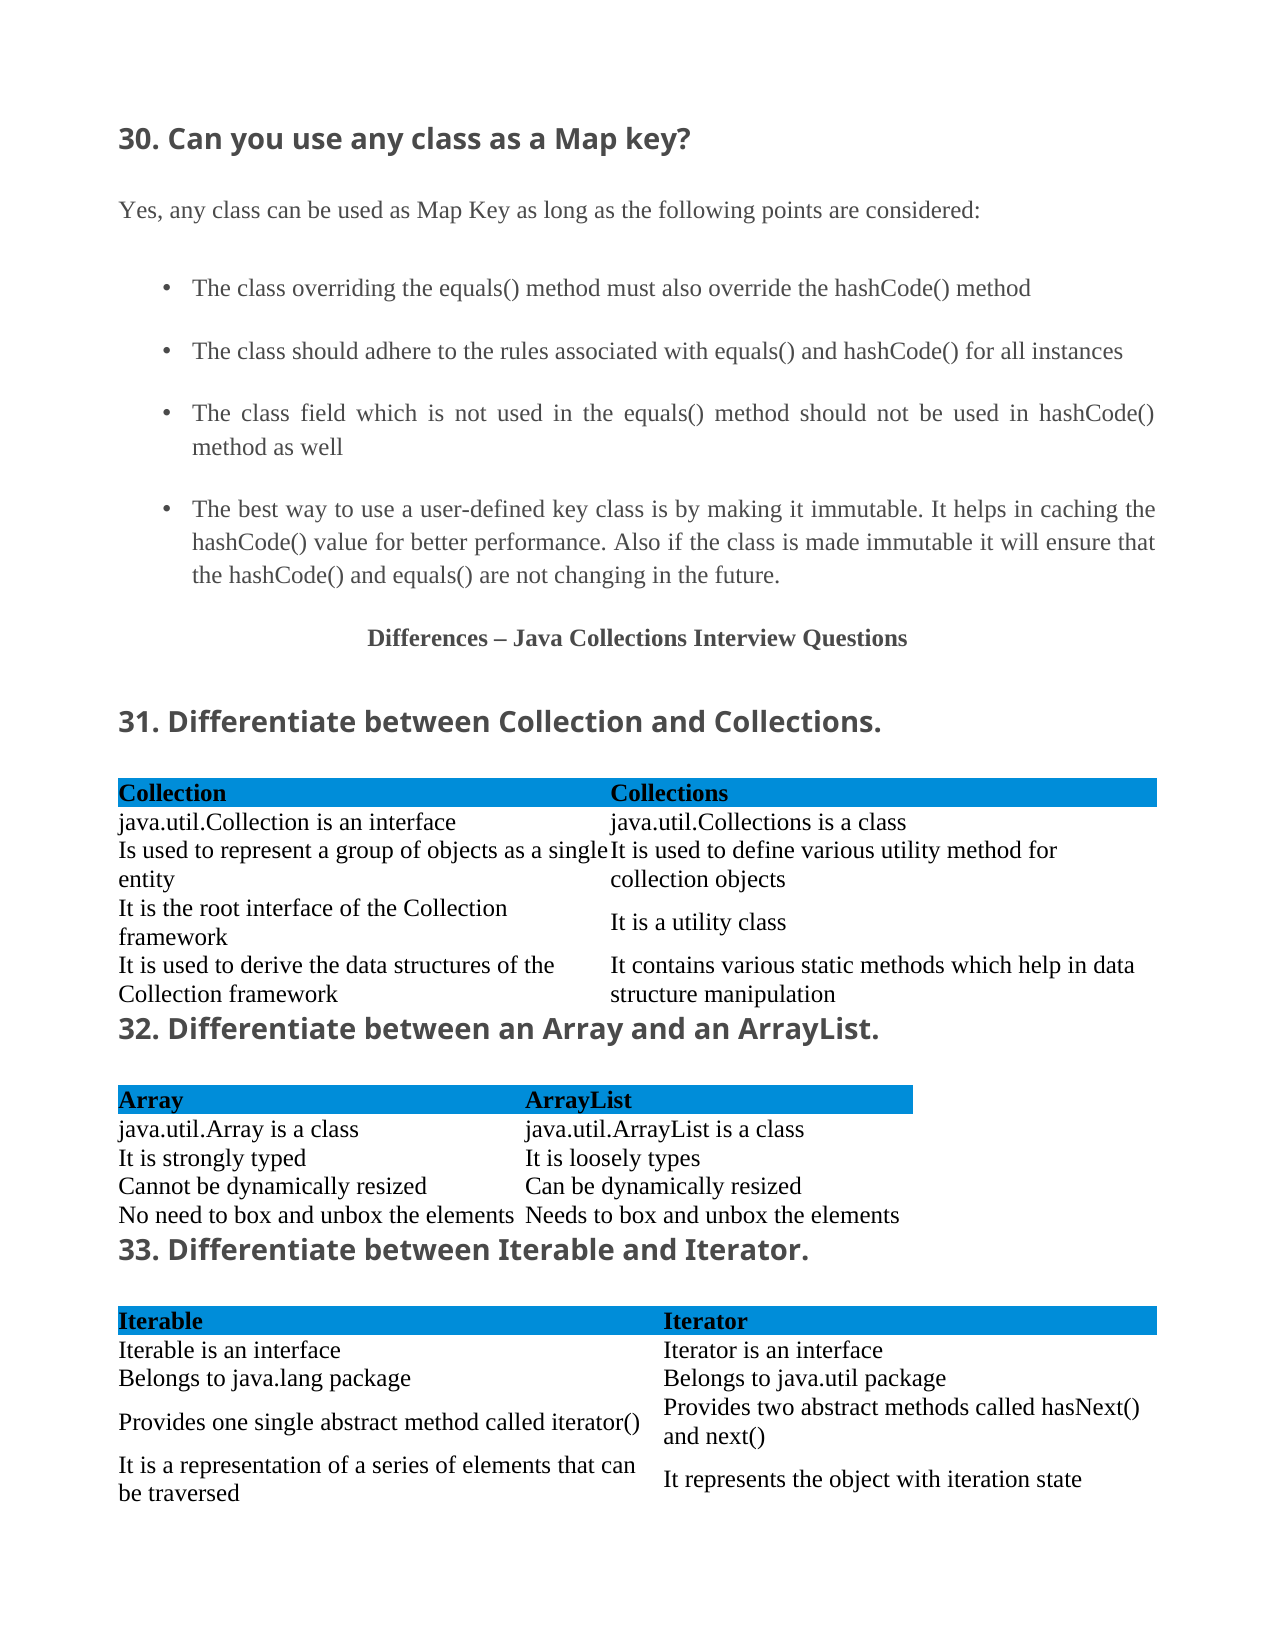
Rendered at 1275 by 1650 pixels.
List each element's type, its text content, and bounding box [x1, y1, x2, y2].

table_cell java.util.Collection is an interface [118, 807, 610, 836]
table_cell It is strongly typed [118, 1143, 525, 1171]
table_cell java.util.ArrayList is a class [525, 1114, 913, 1143]
table_cell java.util.Array is a class [118, 1114, 525, 1143]
table_cell It is the root interface of the Collection framework [118, 893, 610, 951]
text Differences – Java Collections Interview Questions [118, 623, 1157, 651]
list The best way to use a user-defined key class is by making it immutable. It helps in caching the hashCode() value for better performance. Also if the class is made immutable it will ensure that the hashCode() and equals() are not changing in the future. [162, 494, 1157, 589]
table_header Array [118, 1085, 525, 1114]
table_cell Cannot be dynamically resized [118, 1171, 525, 1200]
table_header ArrayList [525, 1085, 913, 1114]
table_cell java.util.Collections is a class [610, 807, 1157, 836]
table_cell Iterable is an interface [118, 1335, 663, 1363]
table_header Collection [118, 778, 610, 807]
table_cell No need to box and unbox the elements [118, 1200, 525, 1229]
table_cell Iterator is an interface [663, 1335, 1157, 1363]
table_header Collections [610, 778, 1157, 807]
table_cell Belongs to java.lang package [118, 1364, 663, 1392]
table_cell It is loosely types [525, 1143, 913, 1171]
table_cell It is used to derive the data structures of the Collection framework [118, 951, 610, 1008]
subtitle 32. Differentiate between an Array and an ArrayList. [118, 1008, 1157, 1048]
table_cell It represents the object with iteration state [663, 1450, 1157, 1507]
table_cell It contains various static methods which help in data structure manipulation [610, 951, 1157, 1008]
table_cell Can be dynamically resized [525, 1171, 913, 1200]
subtitle 30. Can you use any class as a Map key? [118, 118, 1157, 158]
table_cell It is a representation of a series of elements that can be traversed [118, 1450, 663, 1507]
subtitle 31. Differentiate between Collection and Collections. [118, 701, 1157, 741]
text Yes, any class can be used as Map Key as long as the following points are considered: [118, 195, 1157, 224]
list The class overriding the equals() method must also override the hashCode() method [162, 273, 1157, 302]
table_cell Provides two abstract methods called hasNext() and next() [663, 1392, 1157, 1450]
table_cell Needs to box and unbox the elements [525, 1200, 913, 1229]
list The class should adhere to the rules associated with equals() and hashCode() for all instances [162, 336, 1157, 365]
subtitle 33. Differentiate between Iterable and Iterator. [118, 1229, 1157, 1268]
table_header Iterator [663, 1306, 1157, 1335]
table_cell Provides one single abstract method called iterator() [118, 1392, 663, 1450]
table_cell Is used to represent a group of objects as a single entity [118, 836, 610, 893]
table_cell It is used to define various utility method for collection objects [610, 836, 1157, 893]
table_header Iterable [118, 1306, 663, 1335]
list The class field which is not used in the equals() method should not be used in hashCode() method as well [162, 398, 1157, 460]
table_cell It is a utility class [610, 893, 1157, 951]
table_cell Belongs to java.util package [663, 1364, 1157, 1392]
